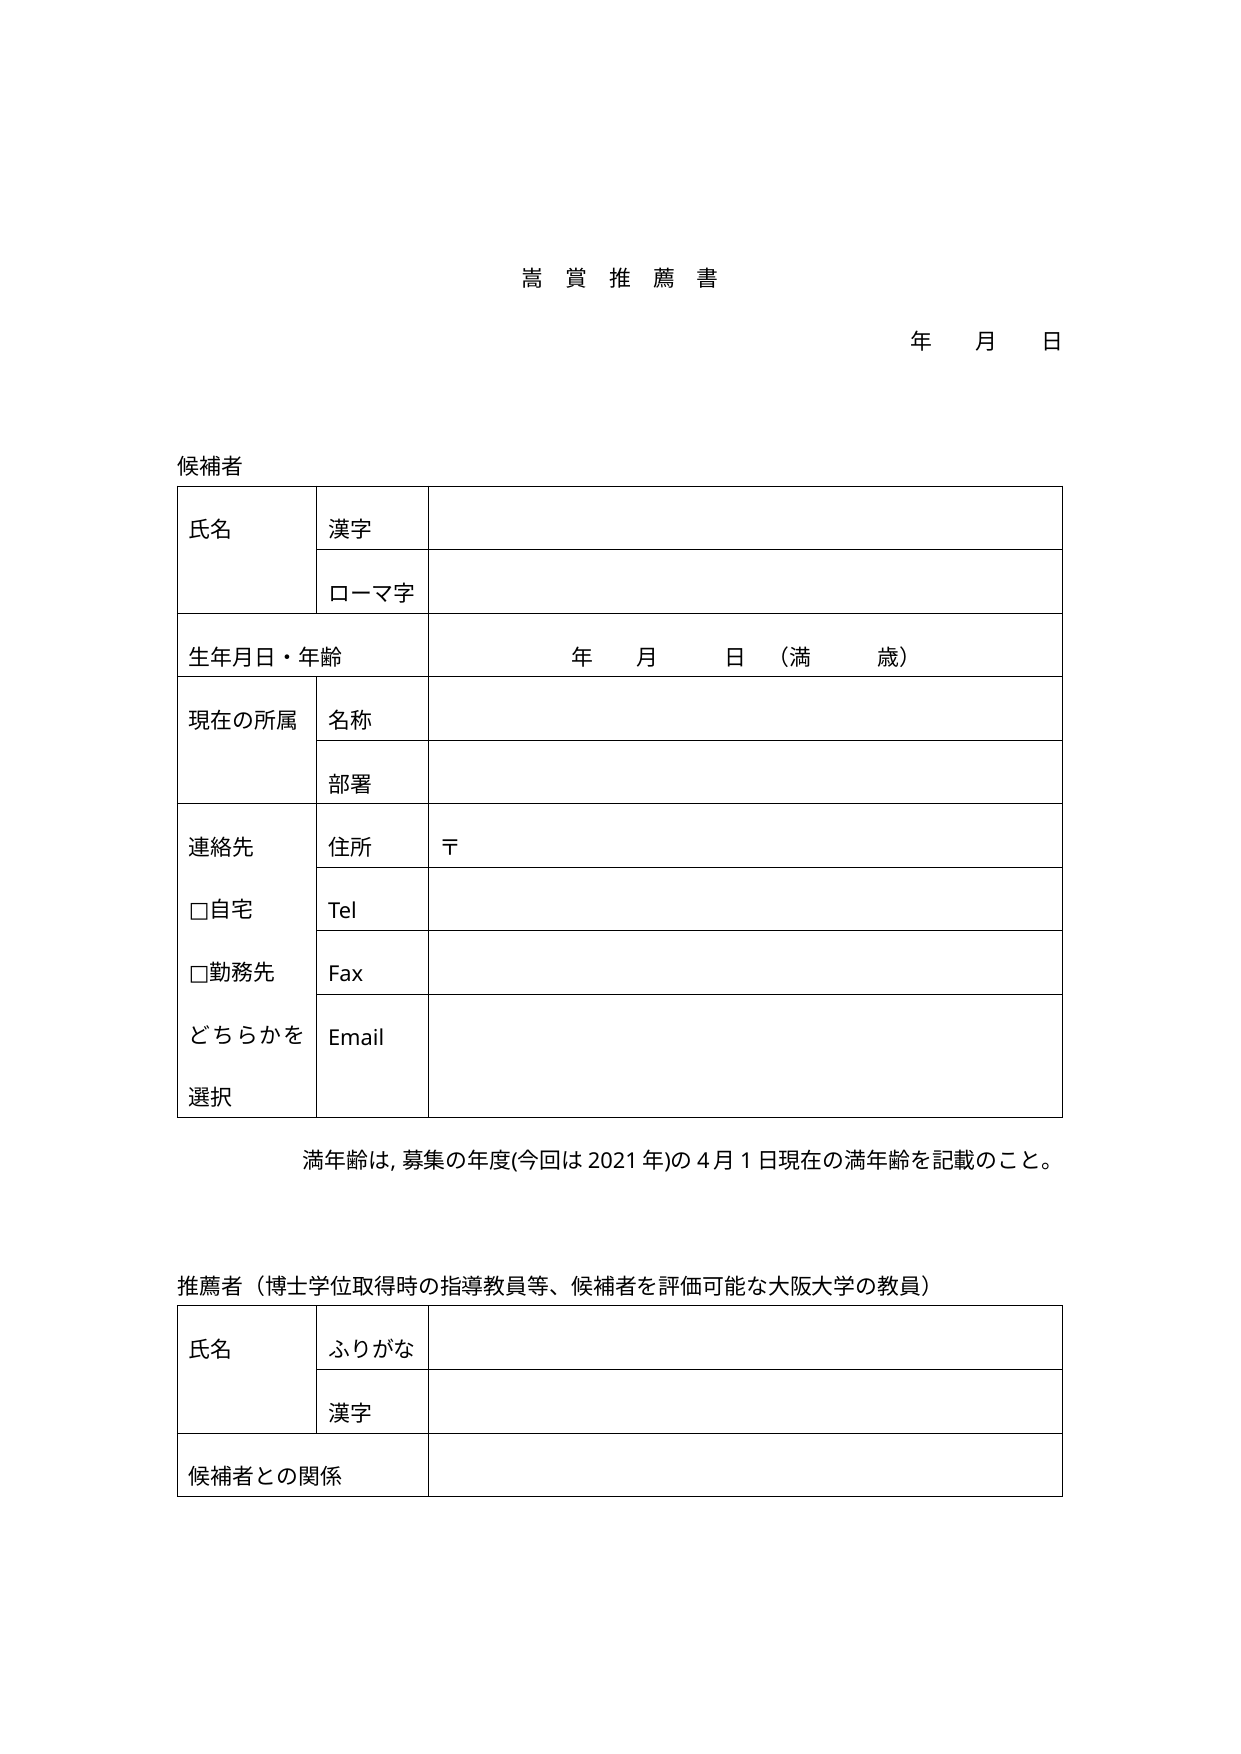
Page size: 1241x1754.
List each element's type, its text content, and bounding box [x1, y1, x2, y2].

table_cell Fax [317, 931, 428, 994]
table_cell ローマ字 [317, 550, 428, 613]
table_header 漢字 [317, 487, 428, 549]
table_header ふりがな [317, 1306, 428, 1369]
text 年 月 日 [177, 298, 1063, 361]
table_cell 漢字 [317, 1370, 428, 1432]
table_cell [429, 550, 1062, 613]
table_cell 〒 [429, 804, 1062, 867]
table_cell 連絡先 □自宅 □勤務先 どちらかを選択 [178, 804, 316, 1117]
table_header 氏名 [178, 1306, 316, 1432]
table_header [429, 487, 1062, 549]
table_cell 年 月 日 （満 歳） [429, 614, 1062, 676]
table_cell 部署 [317, 741, 428, 803]
table_header [429, 1306, 1062, 1369]
text 嵩 賞 推 薦 書 [177, 236, 1063, 298]
table_cell Email [317, 995, 428, 1117]
table_cell [429, 995, 1062, 1117]
table_header 氏名 [178, 487, 316, 613]
text 推薦者（博士学位取得時の指導教員等、候補者を評価可能な大阪大学の教員） [177, 1243, 1063, 1305]
table_cell 生年月日・年齢 [178, 614, 428, 676]
table_cell 住所 [317, 804, 428, 867]
table_cell 名称 [317, 677, 428, 740]
table_cell Tel [317, 868, 428, 930]
table_cell 現在の所属 [178, 677, 316, 803]
table_cell [429, 1434, 1062, 1496]
table_cell [429, 677, 1062, 740]
table_cell [429, 1370, 1062, 1432]
table_cell 候補者との関係 [178, 1434, 428, 1496]
text 満年齢は, 募集の年度(今回は2021年)の4月1日現在の満年齢を記載のこと。 [177, 1118, 1063, 1180]
text 候補者 [177, 423, 1063, 486]
table_cell [429, 931, 1062, 994]
table_cell [429, 741, 1062, 803]
table_cell [429, 868, 1062, 930]
